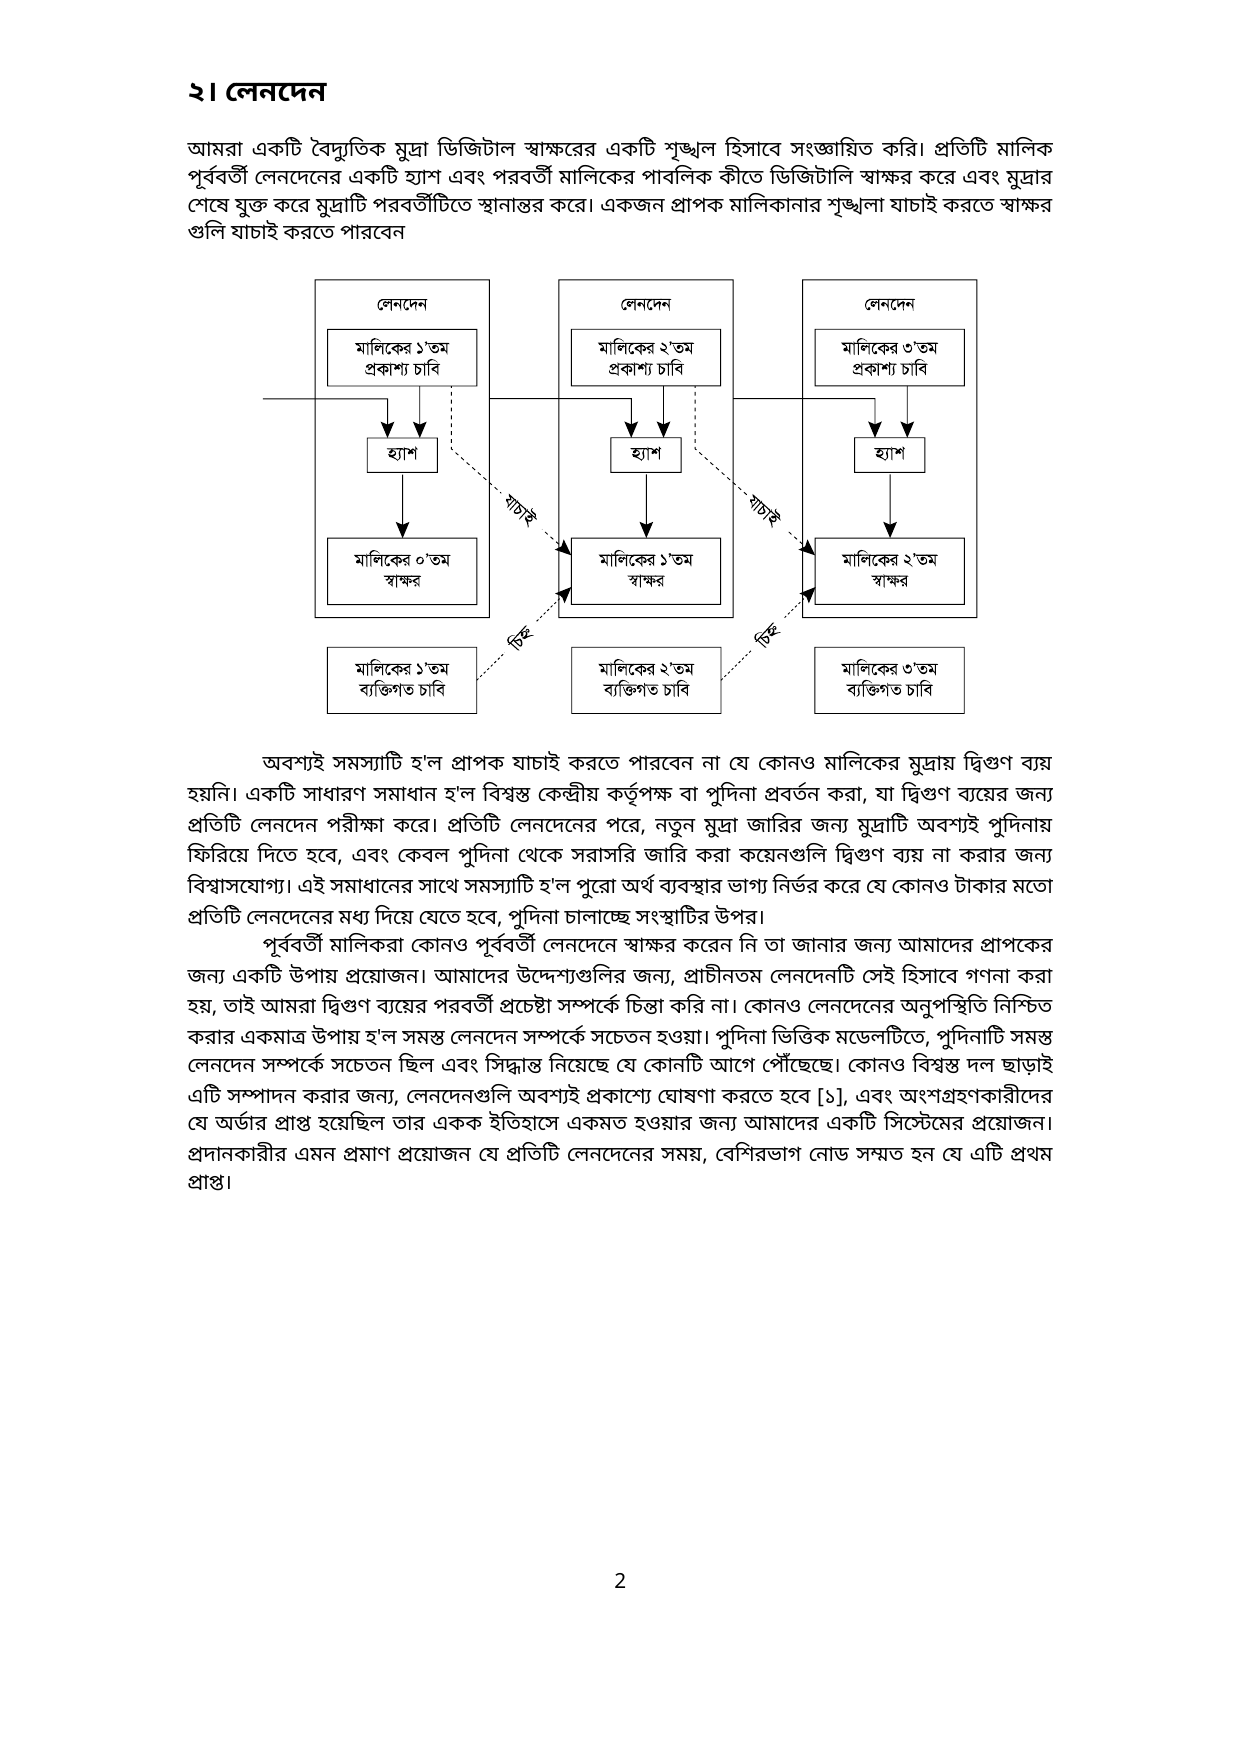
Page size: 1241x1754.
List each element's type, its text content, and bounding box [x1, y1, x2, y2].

text অবশ্যই সমস্যাটি হ'ল প্রাপক যাচাই করতে পারবেন না যে কোনও মালিকের মুদ্রায় দ্বিগুণ ব্যয় হয়নি। একটি সাধারণ সমাধান হ'ল বিশ্বস্ত কেন্দ্রীয় কর্তৃপক্ষ বা পুদিনা প্রবর্তন করা, যা দ্বিগুণ ব্যয়ের জন্য প্রতিটি লেনদেন পরীক্ষা করে। প্রতিটি লেনদেনের পরে, নতুন মুদ্রা জারির জন্য মুদ্রাটি অবশ্যই পুদিনায় ফিরিয়ে দিতে হবে, এবং কেবল পুদিনা থেকে সরাসরি জারি করা কয়েনগুলি দ্বিগুণ ব্যয় না করার জন্য বিশ্বাসযোগ্য। এই সমাধানের সাথে সমস্যাটি হ'ল পুরো অর্থ ব্যবস্থার ভাগ্য নির্ভর করে যে কোনও টাকার মতো প্রতিটি লেনদেনের মধ্য দিয়ে যেতে হবে, পুদিনা চালাচ্ছে সংস্থাটির উপর। [187, 748, 1053, 933]
text ২। লেনদেন [187, 75, 1053, 114]
text আমরা একটি বৈদ্যুতিক মুদ্রা ডিজিটাল স্বাক্ষরের একটি শৃঙ্খল হিসাবে সংজ্ঞায়িত করি। প্রতিটি মালিক পূর্ববর্তী লেনদেনের একটি হ্যাশ এবং পরবর্তী মালিকের পাবলিক কীতে ডিজিটালি স্বাক্ষর করে এবং মুদ্রার শেষে যুক্ত করে মুদ্রাটি পরবর্তীটিতে স্থানান্তর করে। একজন প্রাপক মালিকানার শৃঙ্খলা যাচাই করতে স্বাক্ষর গুলি যাচাই করতে পারবেন [187, 138, 1053, 248]
text পূর্ববর্তী মালিকরা কোনও পূর্ববর্তী লেনদেনে স্বাক্ষর করেন নি তা জানার জন্য আমাদের প্রাপকের জন্য একটি উপায় প্রয়োজন। আমাদের উদ্দেশ্যগুলির জন্য, প্রাচীনতম লেনদেনটি সেই হিসাবে গণনা করা হয়, তাই আমরা দ্বিগুণ ব্যয়ের পরবর্তী প্রচেষ্টা সম্পর্কে চিন্তা করি না। কোনও লেনদেনের অনুপস্থিতি নিশ্চিত করার একমাত্র উপায় হ'ল সমস্ত লেনদেন সম্পর্কে সচেতন হওয়া। পুদিনা ভিত্তিক মডেলটিতে, পুদিনাটি সমস্ত লেনদেন সম্পর্কে সচেতন ছিল এবং সিদ্ধান্ত নিয়েছে যে কোনটি আগে পৌঁছেছে। কোনও বিশ্বস্ত দল ছাড়াই এটি সম্পাদন করার জন্য, লেনদেনগুলি অবশ্যই প্রকাশ্যে ঘোষণা করতে হবে [১], এবং অংশগ্রহণকারীদের যে অর্ডার প্রাপ্ত হয়েছিল তার একক ইতিহাসে একমত হওয়ার জন্য আমাদের একটি সিস্টেমের প্রয়োজন। প্রদানকারীর এমন প্রমাণ প্রয়োজন যে প্রতিটি লেনদেনের সময়, বেশিরভাগ নোড সম্মত হন যে এটি প্রথম প্রাপ্ত। [187, 933, 1053, 1198]
